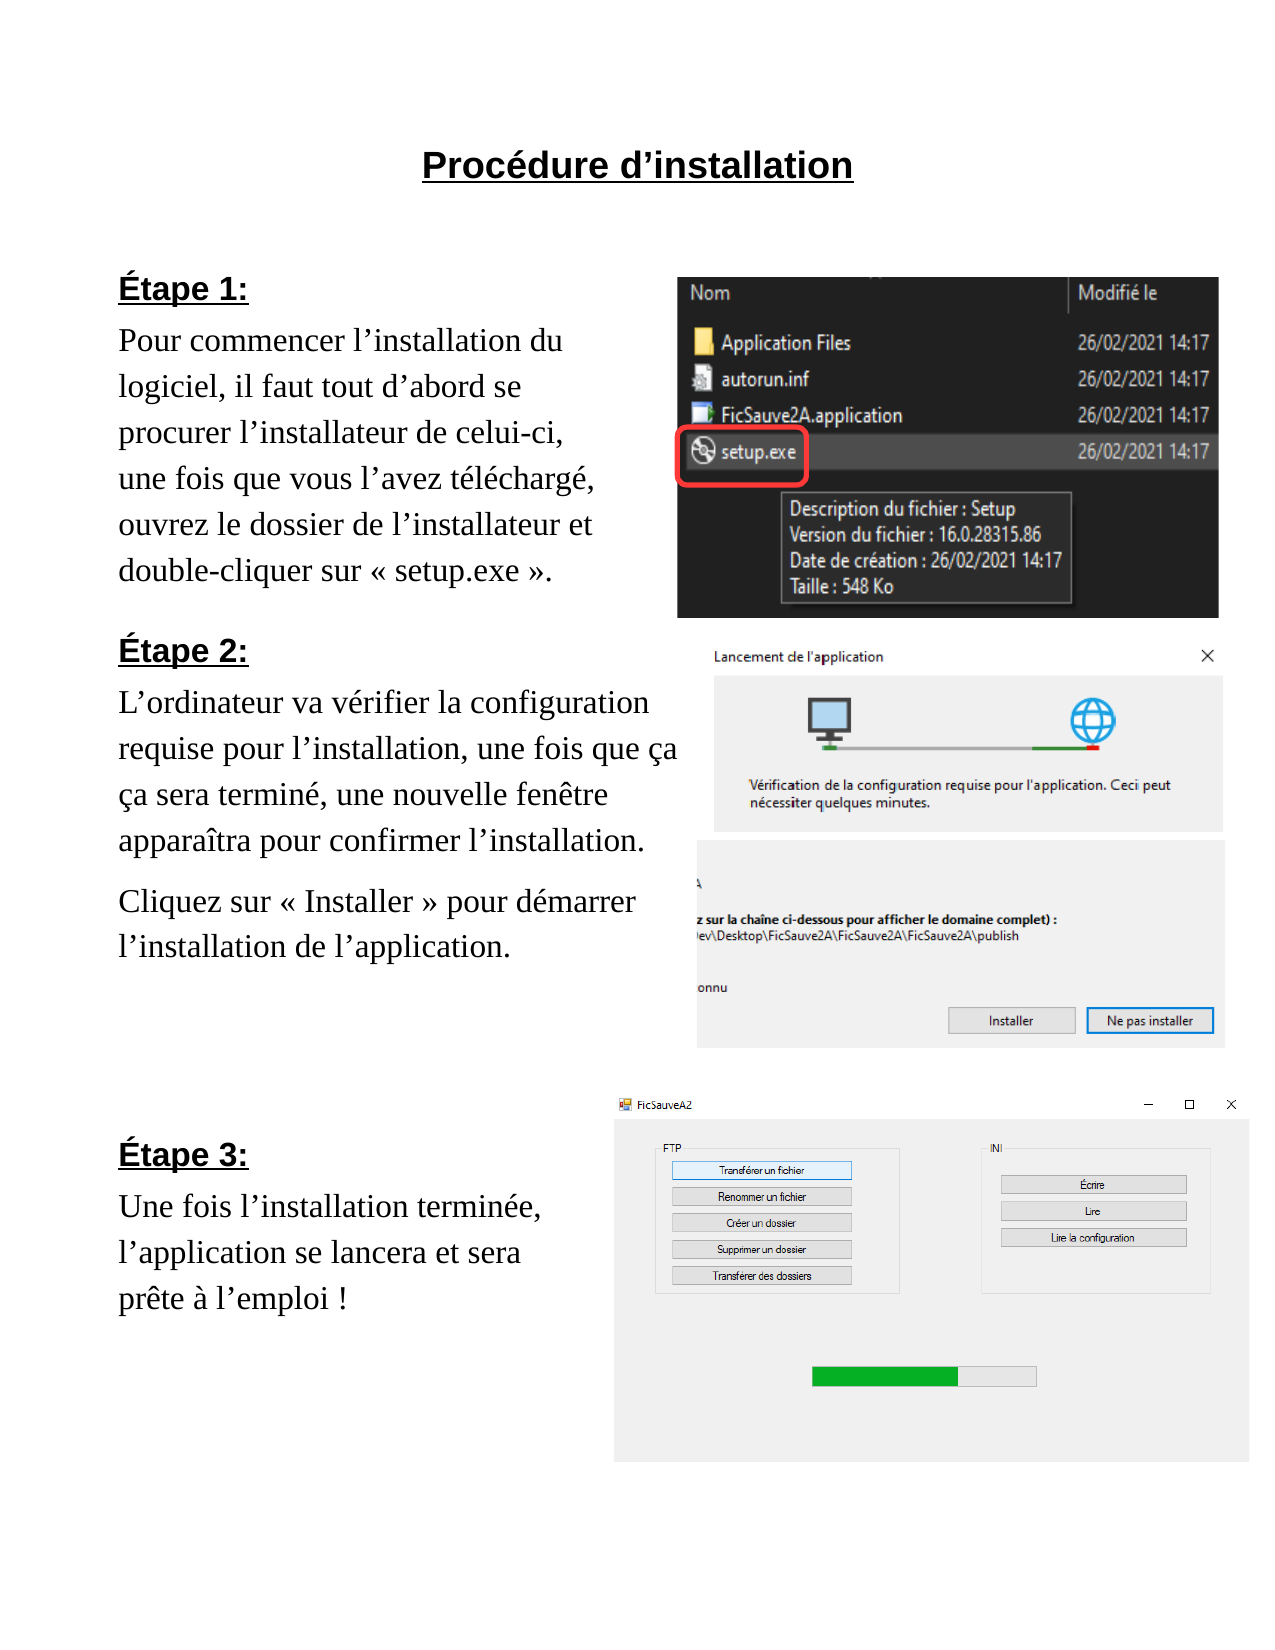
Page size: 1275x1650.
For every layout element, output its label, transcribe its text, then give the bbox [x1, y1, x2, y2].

subtitle Étape 2: [118, 631, 1157, 670]
picture [696, 840, 1225, 1048]
picture [714, 643, 1224, 832]
picture [613, 1091, 1250, 1462]
text L’ordinateur va vérifier la configuration requise pour l’installation, une fois que ça ça sera terminé, une nouvelle fenêtre apparaîtra pour confirmer l’installation. [118, 682, 708, 859]
subtitle Étape 3: [118, 1135, 613, 1173]
subtitle Étape 1: [118, 269, 1157, 308]
subtitle Procédure d’installation [118, 143, 1157, 187]
text Une fois l’installation terminée, l’application se lancera et sera prête à l’emploi ! [118, 1186, 596, 1316]
picture [677, 277, 1219, 618]
picture [680, 430, 803, 482]
text Cliquez sur « Installer » pour démarrer l’installation de l’application. [118, 881, 696, 965]
text Pour commencer l’installation du logiciel, il faut tout d’abord se procurer l’installateur de celui-ci, une fois que vous l’avez téléchargé, ouvrez le dossier de l’installateur et double-cliquer sur « setup.exe ». [118, 320, 596, 588]
